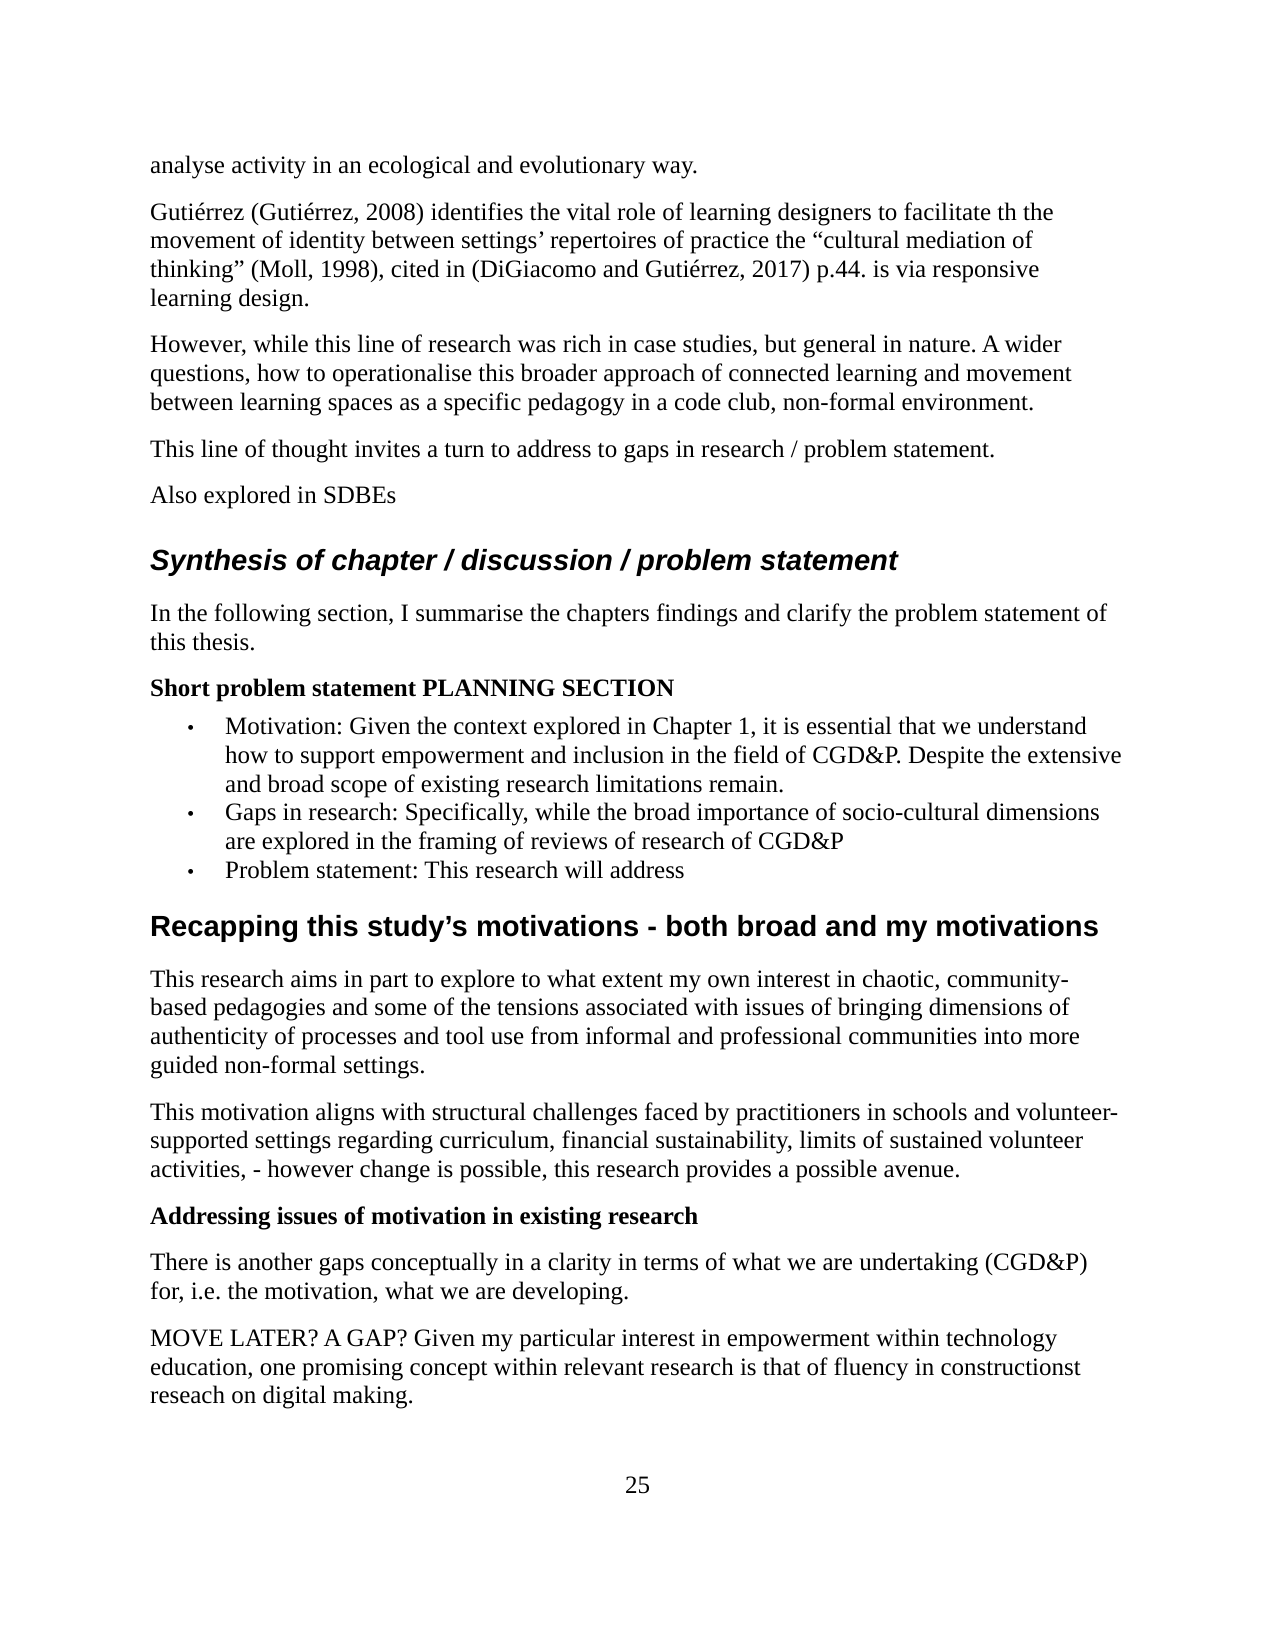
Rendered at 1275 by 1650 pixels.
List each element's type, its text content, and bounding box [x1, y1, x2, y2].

text Addressing issues of motivation in existing research [150, 1201, 1125, 1229]
text This research aims in part to explore to what extent my own interest in chaotic, community-based pedagogies and some of the tensions associated with issues of bringing dimensions of authenticity of processes and tool use from informal and professional communities into more guided non-formal settings. [150, 964, 1125, 1079]
subtitle Synthesis of chapter / discussion / problem statement [150, 543, 1125, 577]
list Problem statement: This research will address [187, 855, 1125, 884]
text Also explored in SDBEs [150, 480, 1125, 509]
text In the following section, I summarise the chapters findings and clarify the problem statement of this thesis. [150, 598, 1125, 656]
text There is another gaps conceptually in a clarity in terms of what we are undertaking (CGD&P) for, i.e. the motivation, what we are developing. [150, 1247, 1125, 1305]
text This motivation aligns with structural challenges faced by practitioners in schools and volunteer-supported settings regarding curriculum, financial sustainability, limits of sustained volunteer activities, - however change is possible, this research provides a possible avenue. [150, 1097, 1125, 1183]
text Short problem statement PLANNING SECTION [150, 673, 1125, 702]
list Gaps in research: Specifically, while the broad importance of socio-cultural dimensions are explored in the framing of reviews of research of CGD&P [187, 797, 1125, 855]
text Gutiérrez (Gutiérrez, 2008) identifies the vital role of learning designers to facilitate th the movement of identity between settings’ repertoires of practice the “cultural mediation of thinking” (Moll, 1998), cited in (DiGiacomo and Gutiérrez, 2017) p.44. is via responsive learning design. [150, 197, 1125, 312]
text MOVE LATER? A GAP? Given my particular interest in empowerment within technology education, one promising concept within relevant research is that of fluency in constructionst reseach on digital making. [150, 1323, 1125, 1409]
text This line of thought invites a turn to address to gaps in research / problem statement. [150, 434, 1125, 462]
text However, while this line of research was rich in case studies, but general in nature. A wider questions, how to operationalise this broader approach of connected learning and movement between learning spaces as a specific pedagogy in a code club, non-formal environment. [150, 329, 1125, 416]
subtitle Recapping this study’s motivations - both broad and my motivations [150, 909, 1125, 942]
text analyse activity in an ecological and evolutionary way. [150, 150, 1125, 179]
list Motivation: Given the context explored in Chapter 1, it is essential that we understand how to support empowerment and inclusion in the field of CGD&P. Despite the extensive and broad scope of existing research limitations remain. [187, 711, 1125, 797]
